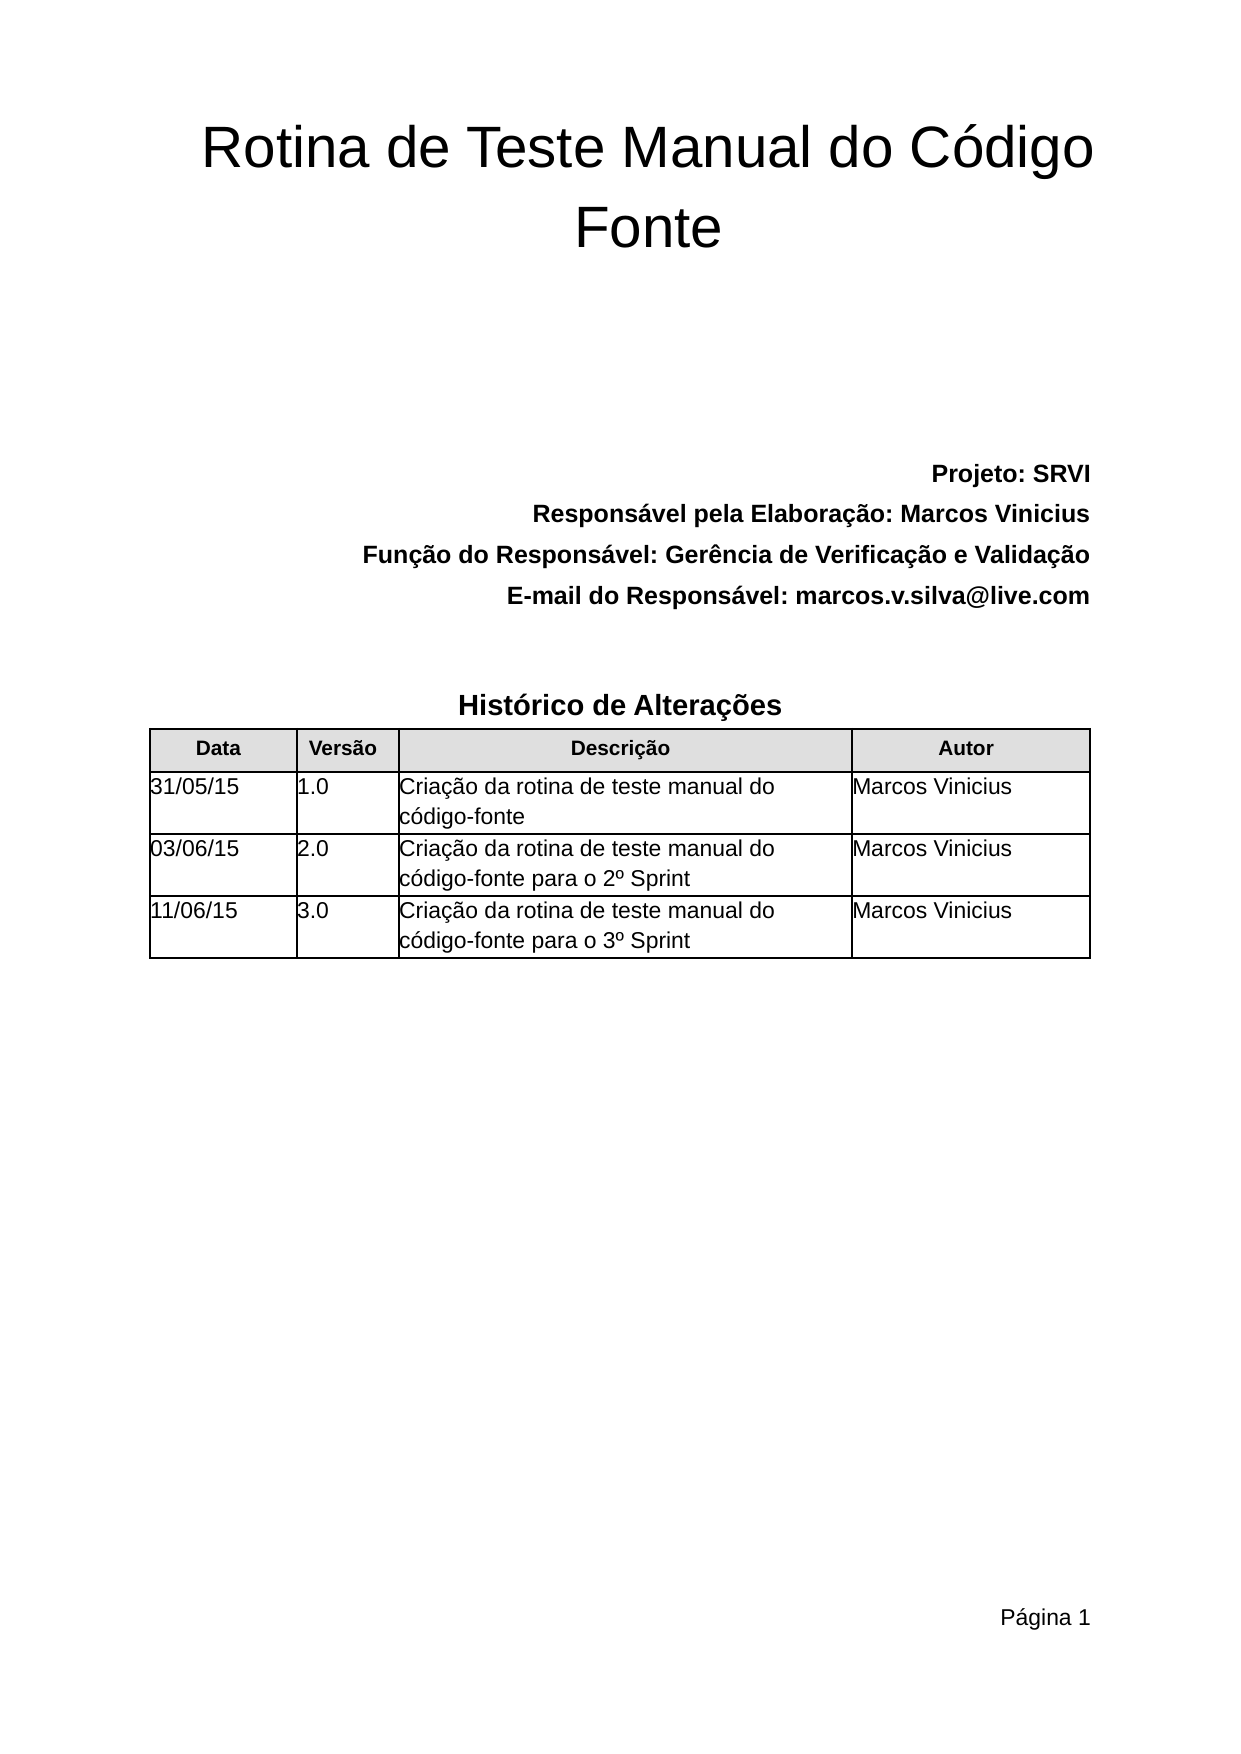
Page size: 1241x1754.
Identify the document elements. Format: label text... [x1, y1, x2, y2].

table_cell Criação da rotina de teste manual do código-fonte para o 3º Sprint [400, 897, 851, 957]
table_cell 2.0 [298, 835, 398, 895]
table_cell Marcos Vinicius [853, 835, 1089, 895]
text Projeto: SRVI [150, 459, 1091, 487]
table_cell Marcos Vinicius [853, 773, 1089, 833]
table_header Autor [853, 730, 1089, 771]
table_cell Criação da rotina de teste manual do código-fonte [400, 773, 851, 833]
text Função do Responsável: Gerência de Verificação e Validação [150, 540, 1091, 569]
table_cell 31/05/15 [151, 773, 296, 833]
text Rotina de Teste Manual do Código Fonte [150, 112, 1147, 260]
table_cell 11/06/15 [151, 897, 296, 957]
text Responsável pela Elaboração: Marcos Vinicius [150, 499, 1091, 528]
table_cell 03/06/15 [151, 835, 296, 895]
table_cell Marcos Vinicius [853, 897, 1089, 957]
table_cell 1.0 [298, 773, 398, 833]
text E-mail do Responsável: marcos.v.silva@live.com [150, 581, 1091, 610]
table_header Data [151, 730, 296, 771]
text Histórico de Alterações [150, 688, 1091, 721]
table_cell 3.0 [298, 897, 398, 957]
table_cell Criação da rotina de teste manual do código-fonte para o 2º Sprint [400, 835, 851, 895]
table_header Versão [298, 730, 398, 771]
table_header Descrição [400, 730, 851, 771]
